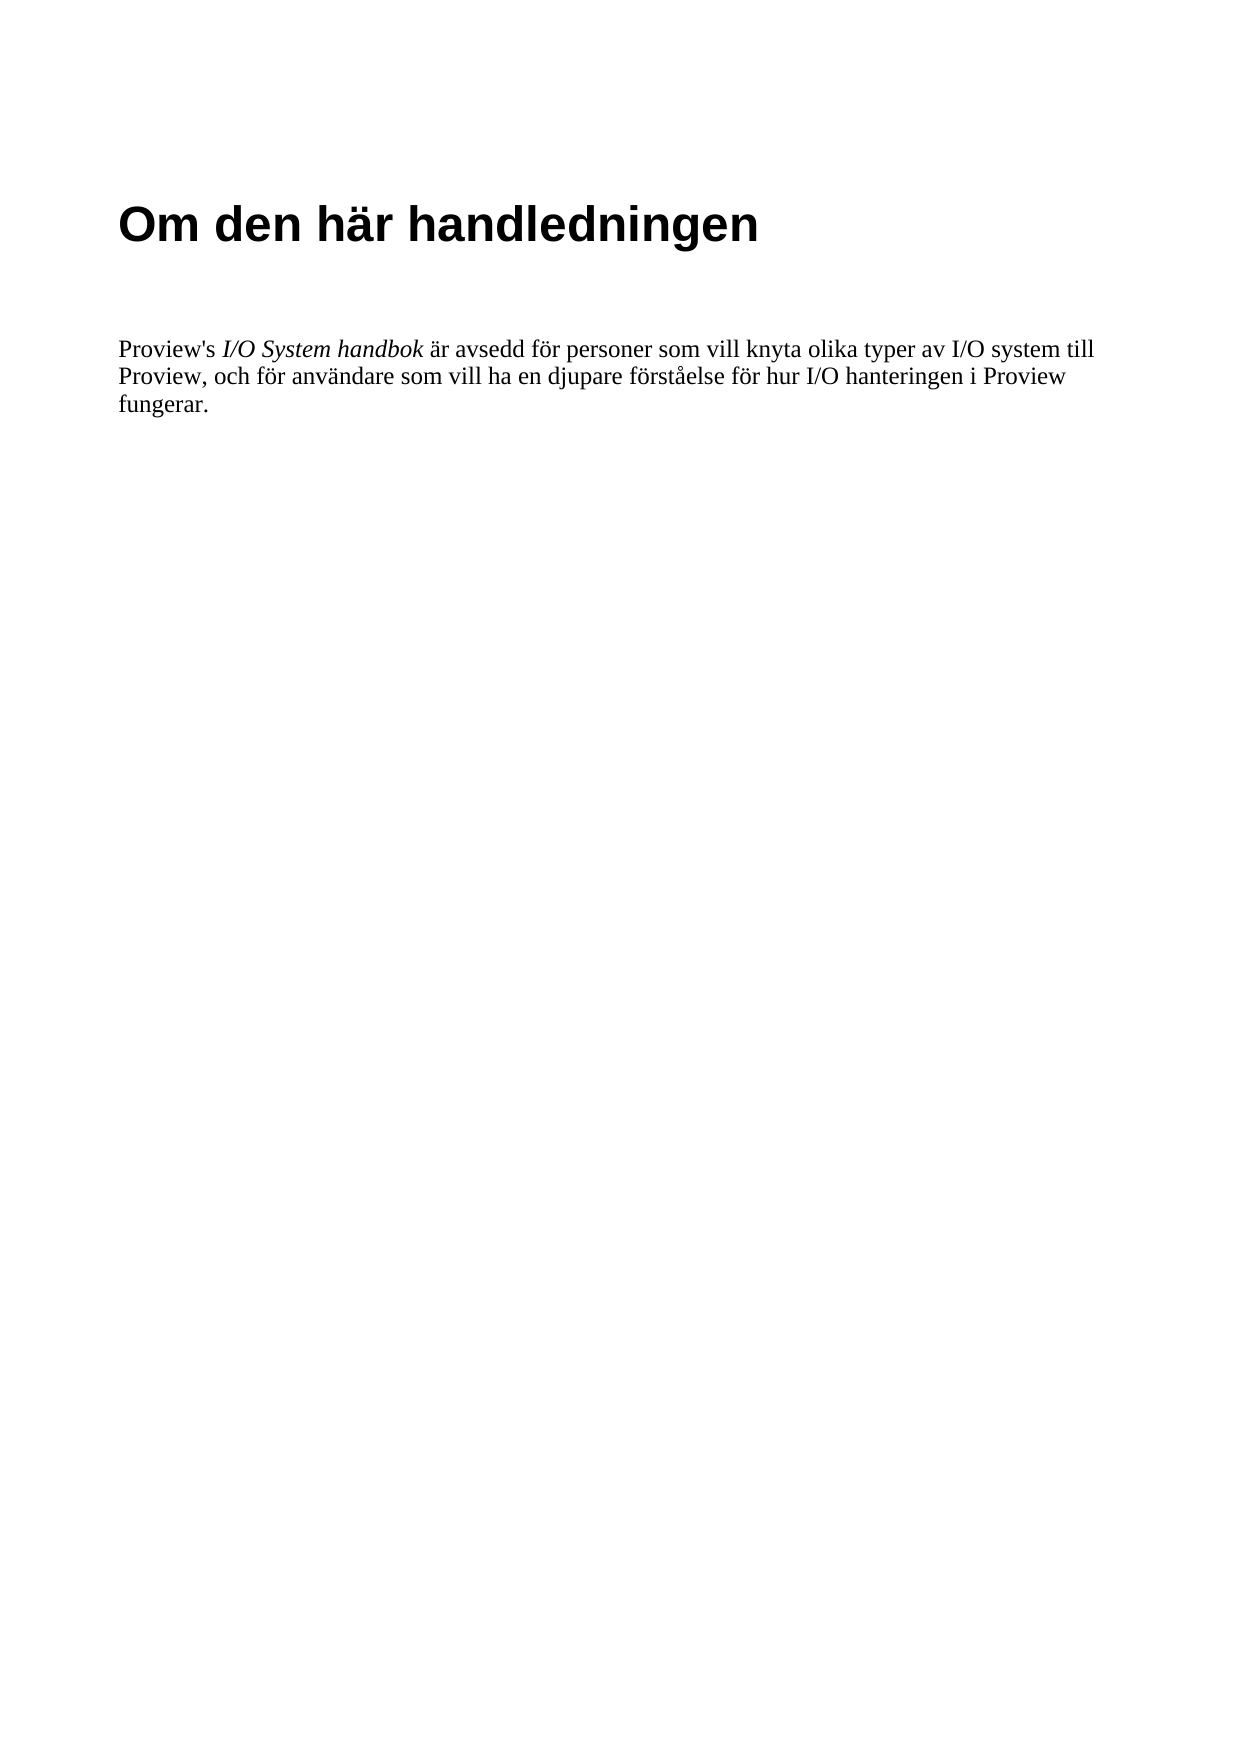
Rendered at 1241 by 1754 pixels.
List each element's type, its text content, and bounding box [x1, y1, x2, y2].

subtitle Om den här handledningen [118, 196, 1122, 251]
text Proview's I/O System handbok är avsedd för personer som vill knyta olika typer av I/O system till Proview, och för användare som vill ha en djupare förståelse för hur I/O hanteringen i Proview fungerar. [118, 335, 1122, 418]
